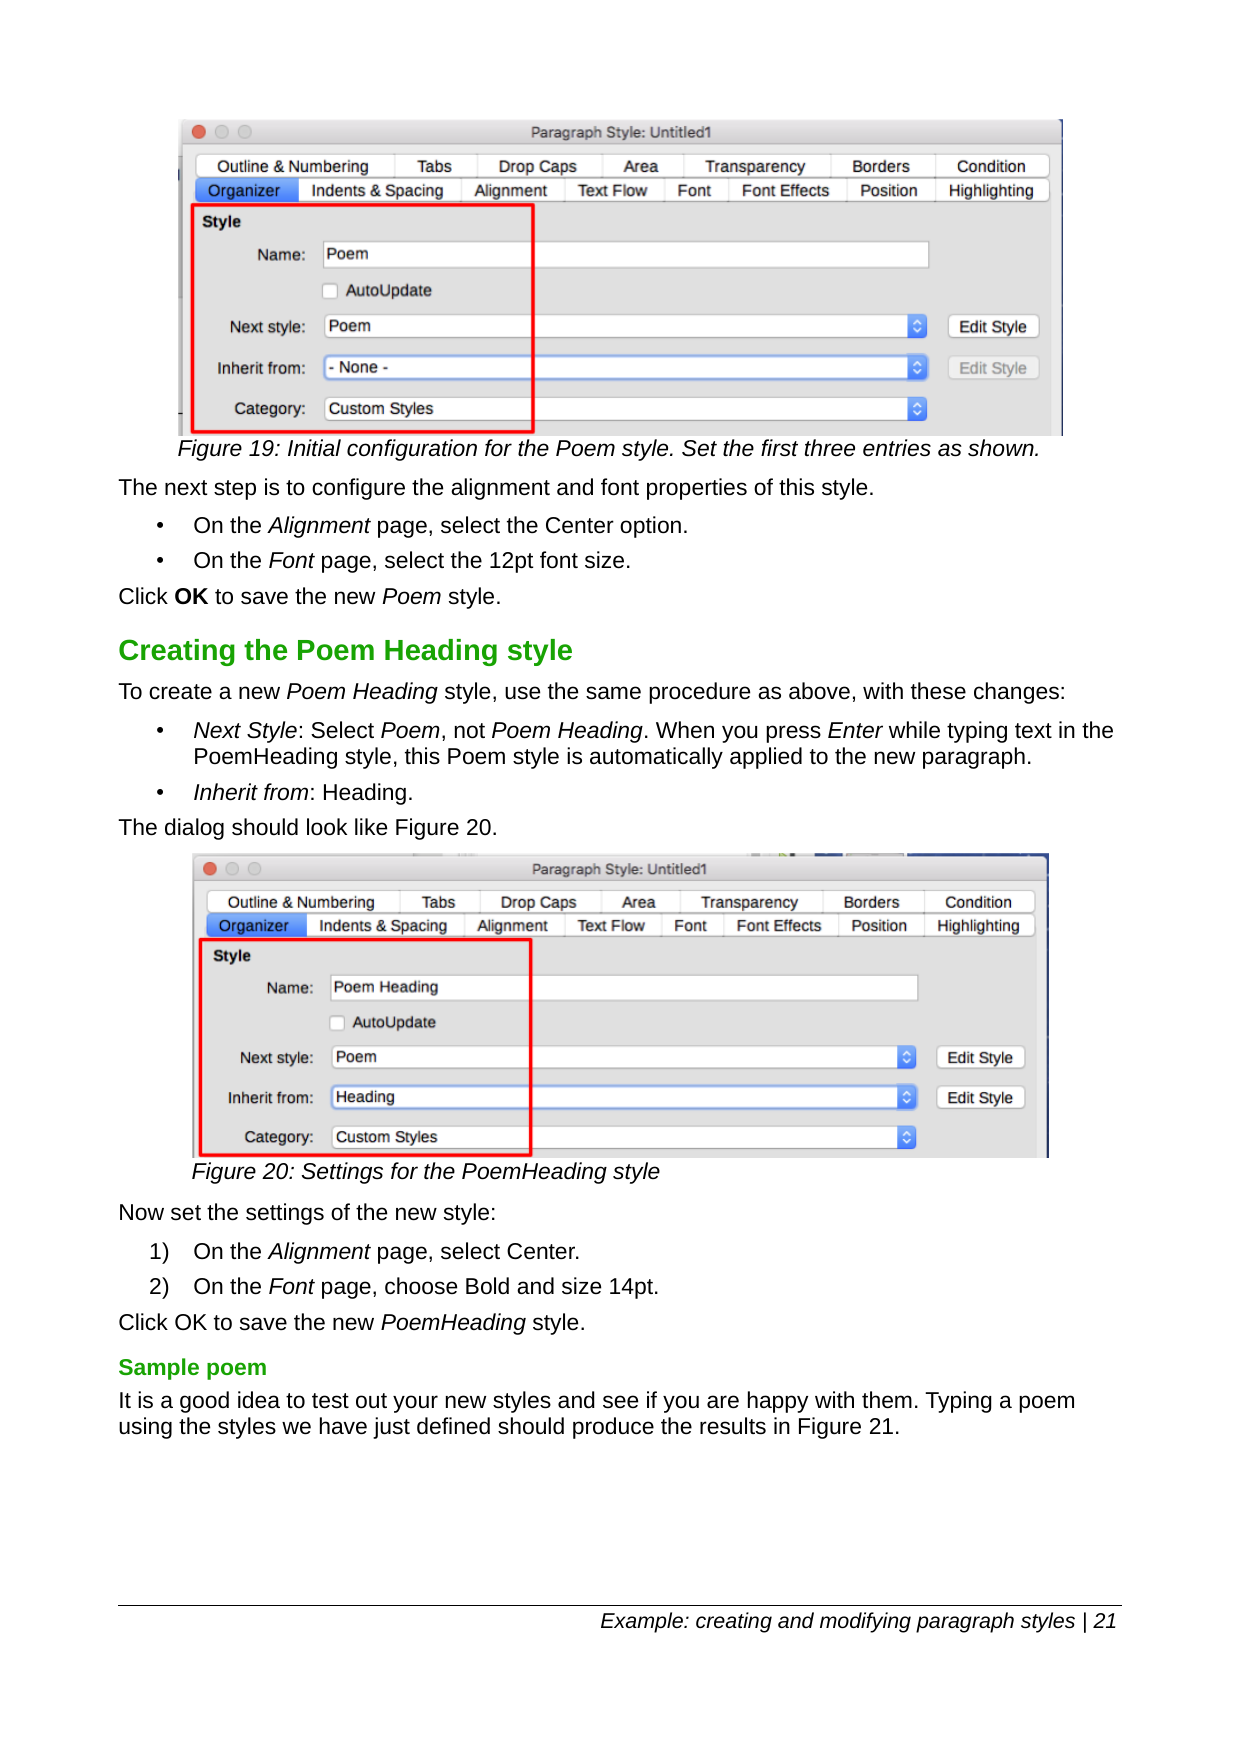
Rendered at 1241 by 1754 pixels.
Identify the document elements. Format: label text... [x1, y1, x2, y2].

list Now set the settings of the new style: [118, 1199, 1122, 1226]
list To create a new Poem Heading style, use the same procedure as above, with these changes: [118, 678, 1122, 704]
list Inherit from: Heading. [156, 778, 1122, 805]
text Click OK to save the new Poem style. [118, 583, 1122, 609]
subtitle Creating the Poem Heading style [118, 633, 1122, 666]
text Click OK to save the new PoemHeading style. [118, 1308, 1122, 1335]
text Figure 20: Settings for the PoemHeading style [191, 1158, 1049, 1184]
text It is a good idea to test out your new styles and see if you are happy with them. Typing a poem using the styles we have just defined should produce the results in Figure 21. [118, 1387, 1122, 1439]
picture [191, 852, 1049, 1158]
text The dialog should look like Figure 20. [118, 814, 1122, 840]
list Next Style: Select Poem, not Poem Heading. When you press Enter while typing text in the PoemHeading style, this Poem style is automatically applied to the new paragraph. [156, 717, 1122, 769]
list On the Font page, select the 12pt font size. [156, 547, 1122, 574]
list On the Font page, choose Bold and size 14pt. [169, 1273, 1122, 1300]
list On the Alignment page, select Center. [169, 1238, 1122, 1264]
text Figure 19: Initial configuration for the Poem style. Set the first three entries as shown. [177, 436, 1063, 461]
list On the Alignment page, select the Center option. [156, 512, 1122, 539]
list The next step is to configure the alignment and font properties of this style. [118, 473, 1122, 500]
picture [177, 118, 1063, 436]
subtitle Sample poem [118, 1354, 1122, 1381]
